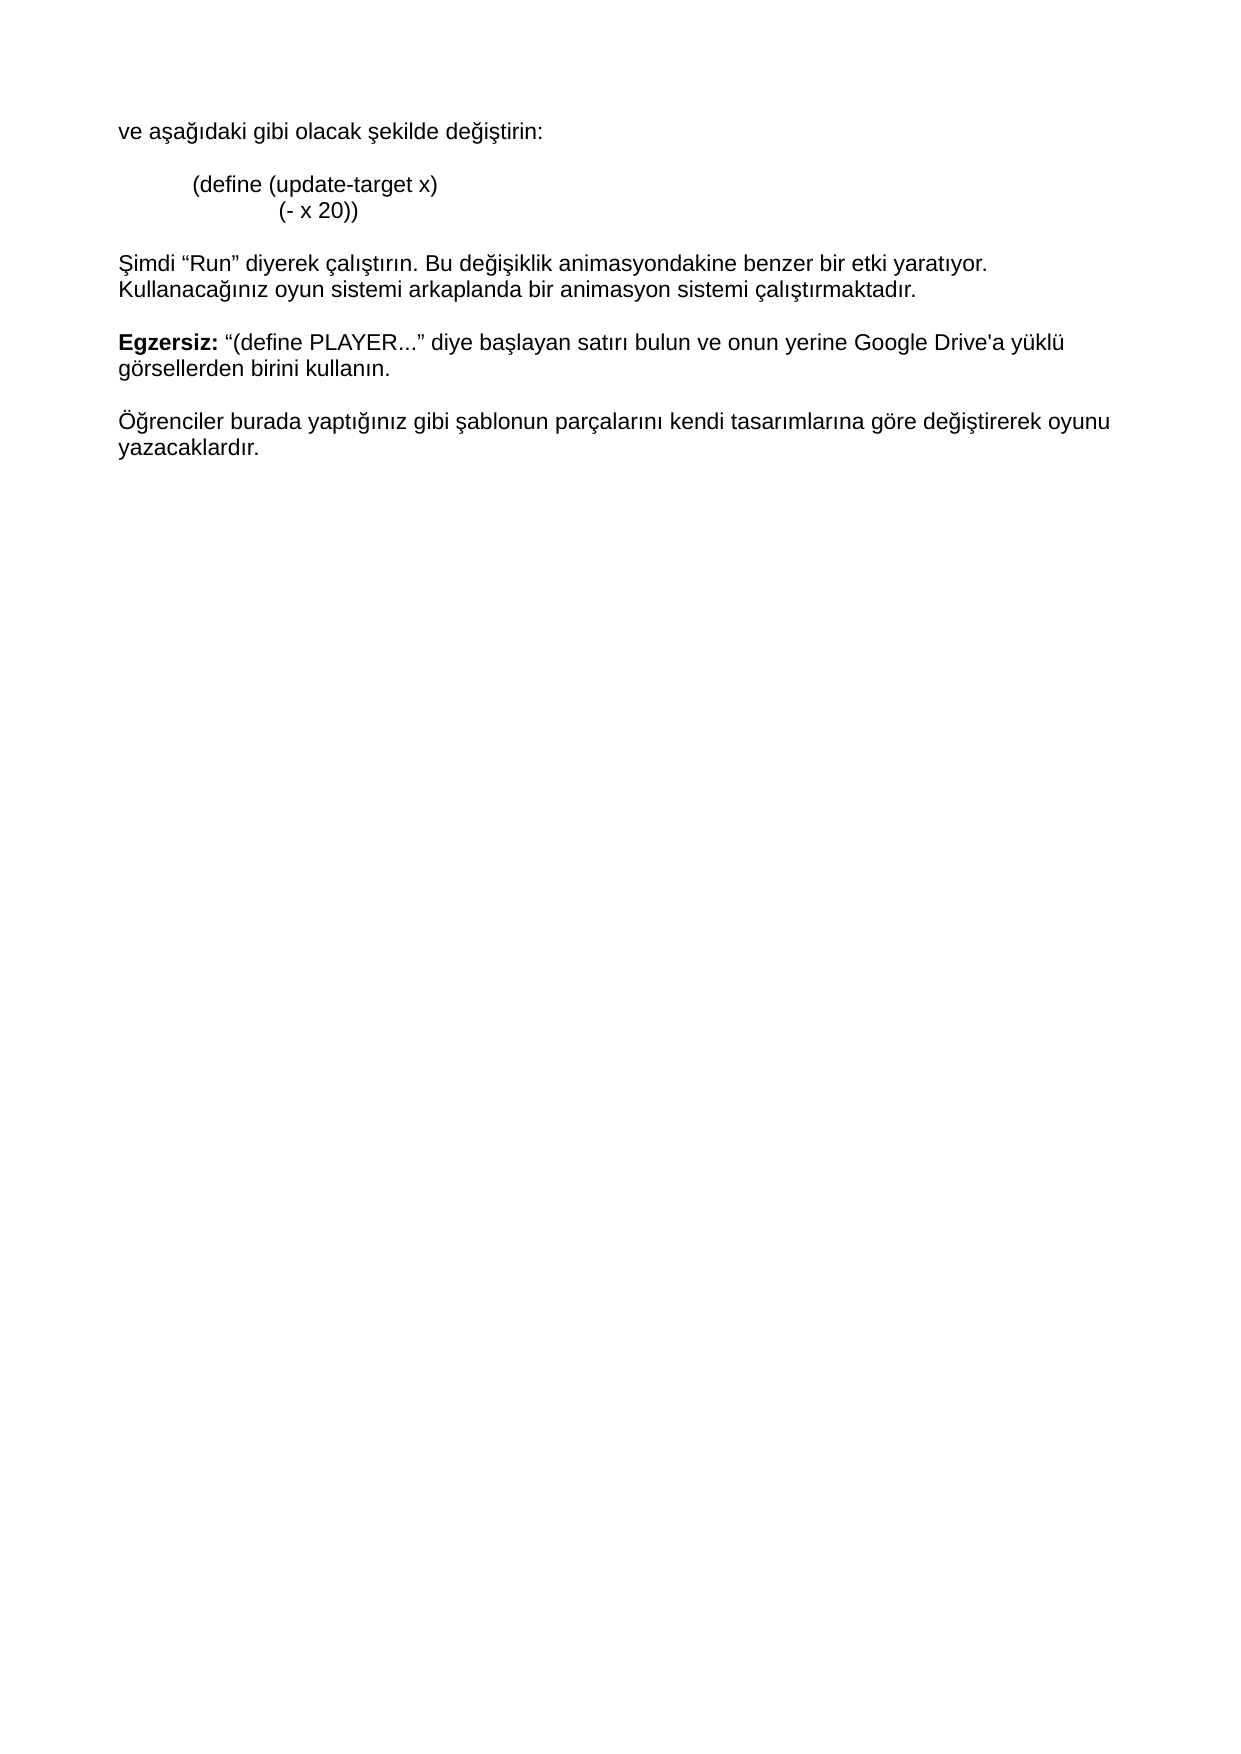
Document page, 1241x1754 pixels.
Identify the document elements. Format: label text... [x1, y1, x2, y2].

text (- x 20)) [118, 197, 1122, 223]
text Şimdi “Run” diyerek çalıştırın. Bu değişiklik animasyondakine benzer bir etki yaratıyor. Kullanacağınız oyun sistemi arkaplanda bir animasyon sistemi çalıştırmaktadır. [118, 250, 1122, 303]
text ve aşağıdaki gibi olacak şekilde değiştirin: [118, 118, 1122, 144]
text Egzersiz: “(define PLAYER...” diye başlayan satırı bulun ve onun yerine Google Drive'a yüklü görsellerden birini kullanın. [118, 329, 1122, 382]
text Öğrenciler burada yaptığınız gibi şablonun parçalarını kendi tasarımlarına göre değiştirerek oyunu yazacaklardır. [118, 408, 1122, 461]
text (define (update-target x) [118, 171, 1122, 197]
